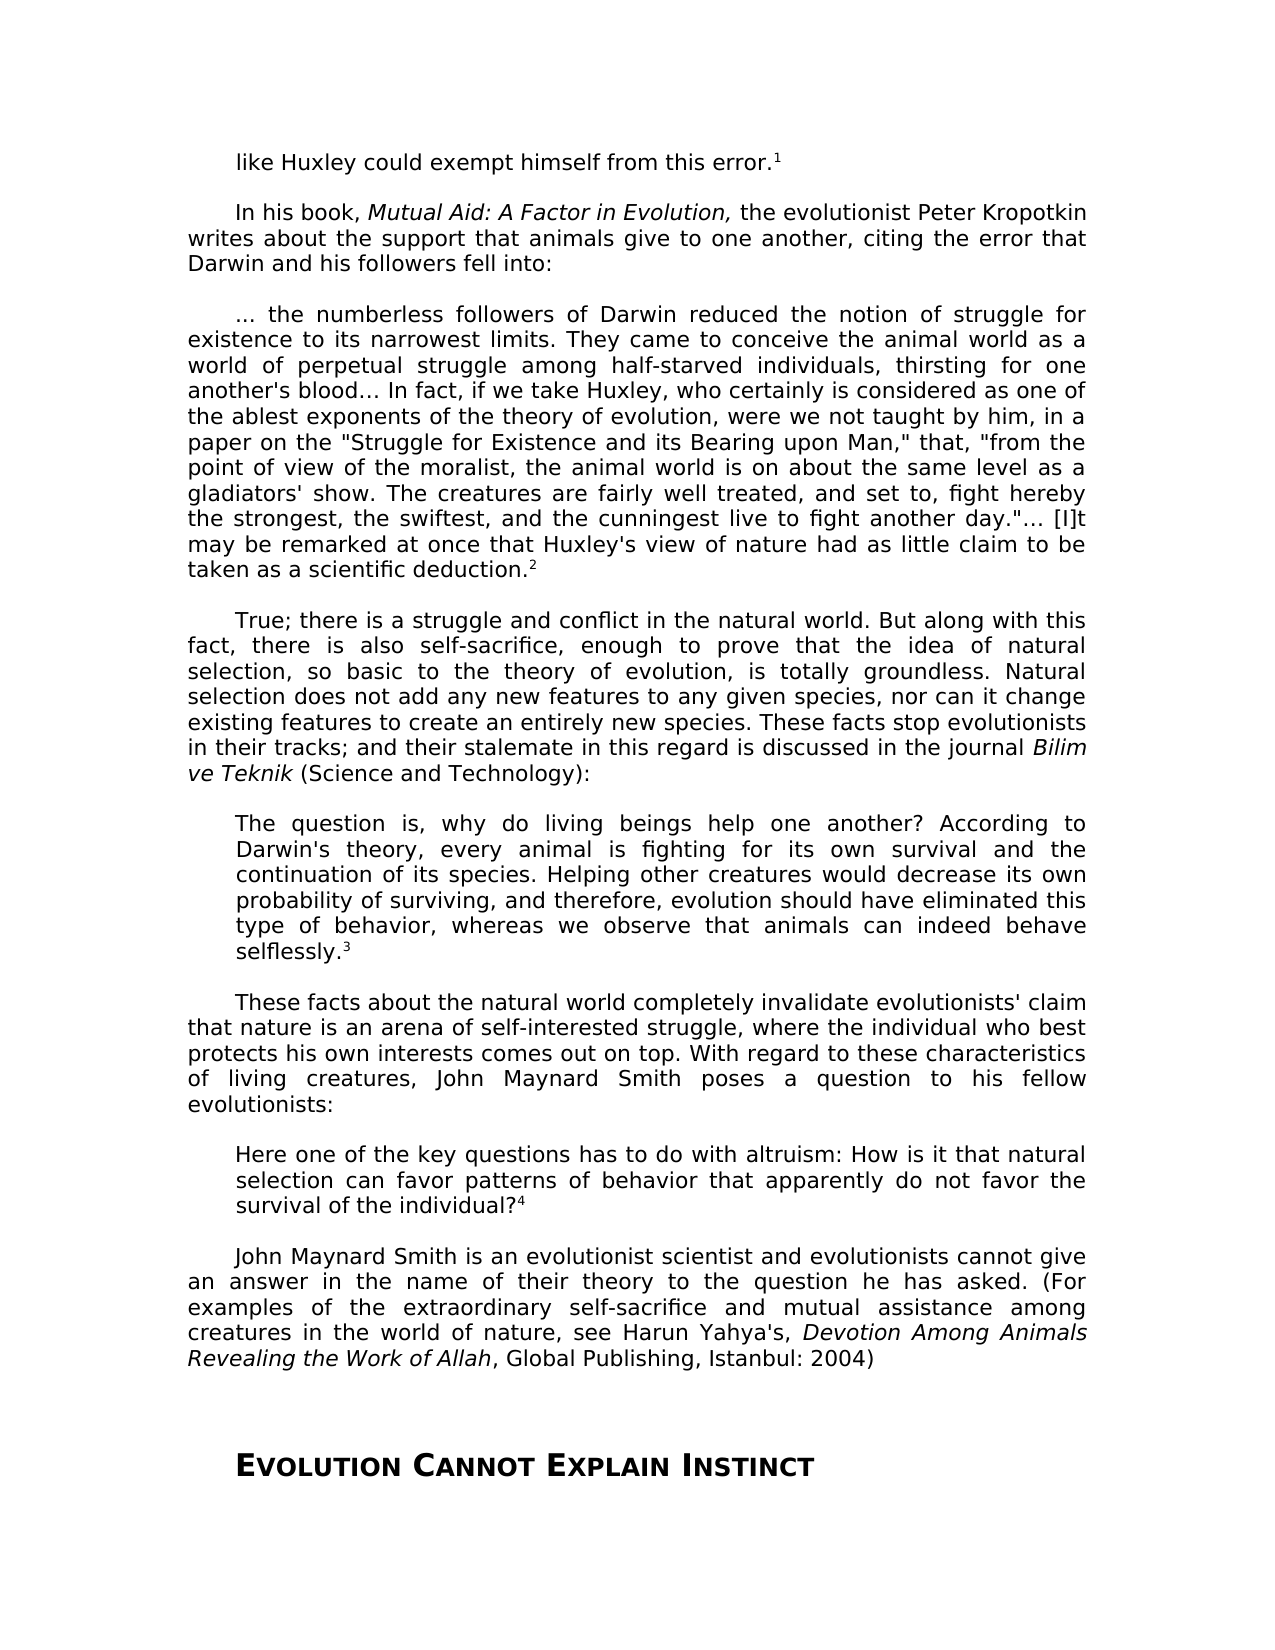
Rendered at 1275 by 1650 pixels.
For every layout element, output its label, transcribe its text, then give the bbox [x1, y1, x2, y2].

text Here one of the key questions has to do with altruism: How is it that natural selection can favor patterns of behavior that apparently do not favor the survival of the individual?4 [235, 1142, 1087, 1219]
text John Maynard Smith is an evolutionist scientist and evolutionists cannot give an answer in the name of their theory to the question he has asked. (For examples of the extraordinary self-sacrifice and mutual assistance among creatures in the world of nature, see Harun Yahya's, Devotion Among Animals Revealing the Work of Allah, Global Publishing, Istanbul: 2004) [187, 1244, 1087, 1371]
text Evolution Cannot Explain Instinct [187, 1447, 1087, 1483]
text These facts about the natural world completely invalidate evolutionists' claim that nature is an arena of self-interested struggle, where the individual who best protects his own interests comes out on top. With regard to these characteristics of living creatures, John Maynard Smith poses a question to his fellow evolutionists: [187, 989, 1087, 1117]
text like Huxley could exempt himself from this error.1 [235, 150, 1087, 176]
text In his book, Mutual Aid: A Factor in Evolution, the evolutionist Peter Kropotkin writes about the support that animals give to one another, citing the error that Darwin and his followers fell into: [187, 201, 1087, 277]
text ... the numberless followers of Darwin reduced the notion of struggle for existence to its narrowest limits. They came to conceive the animal world as a world of perpetual struggle among half-starved individuals, thirsting for one another's blood… In fact, if we take Huxley, who certainly is considered as one of the ablest exponents of the theory of evolution, were we not taught by him, in a paper on the "Struggle for Existence and its Bearing upon Man," that, "from the point of view of the moralist, the animal world is on about the same level as a gladiators' show. The creatures are fairly well treated, and set to, fight hereby the strongest, the swiftest, and the cunningest live to fight another day."… [I]t may be remarked at once that Huxley's view of nature had as little claim to be taken as a scientific deduction.2 [187, 302, 1087, 583]
text The question is, why do living beings help one another? According to Darwin's theory, every animal is fighting for its own survival and the continuation of its species. Helping other creatures would decrease its own probability of surviving, and therefore, evolution should have eliminated this type of behavior, whereas we observe that animals can indeed behave selflessly.3 [235, 811, 1087, 964]
text True; there is a struggle and conflict in the natural world. But along with this fact, there is also self-sacrifice, enough to prove that the idea of natural selection, so basic to the theory of evolution, is totally groundless. Natural selection does not add any new features to any given species, nor can it change existing features to create an entirely new species. These facts stop evolutionists in their tracks; and their stalemate in this regard is discussed in the journal Bilim ve Teknik (Science and Technology): [187, 608, 1087, 786]
